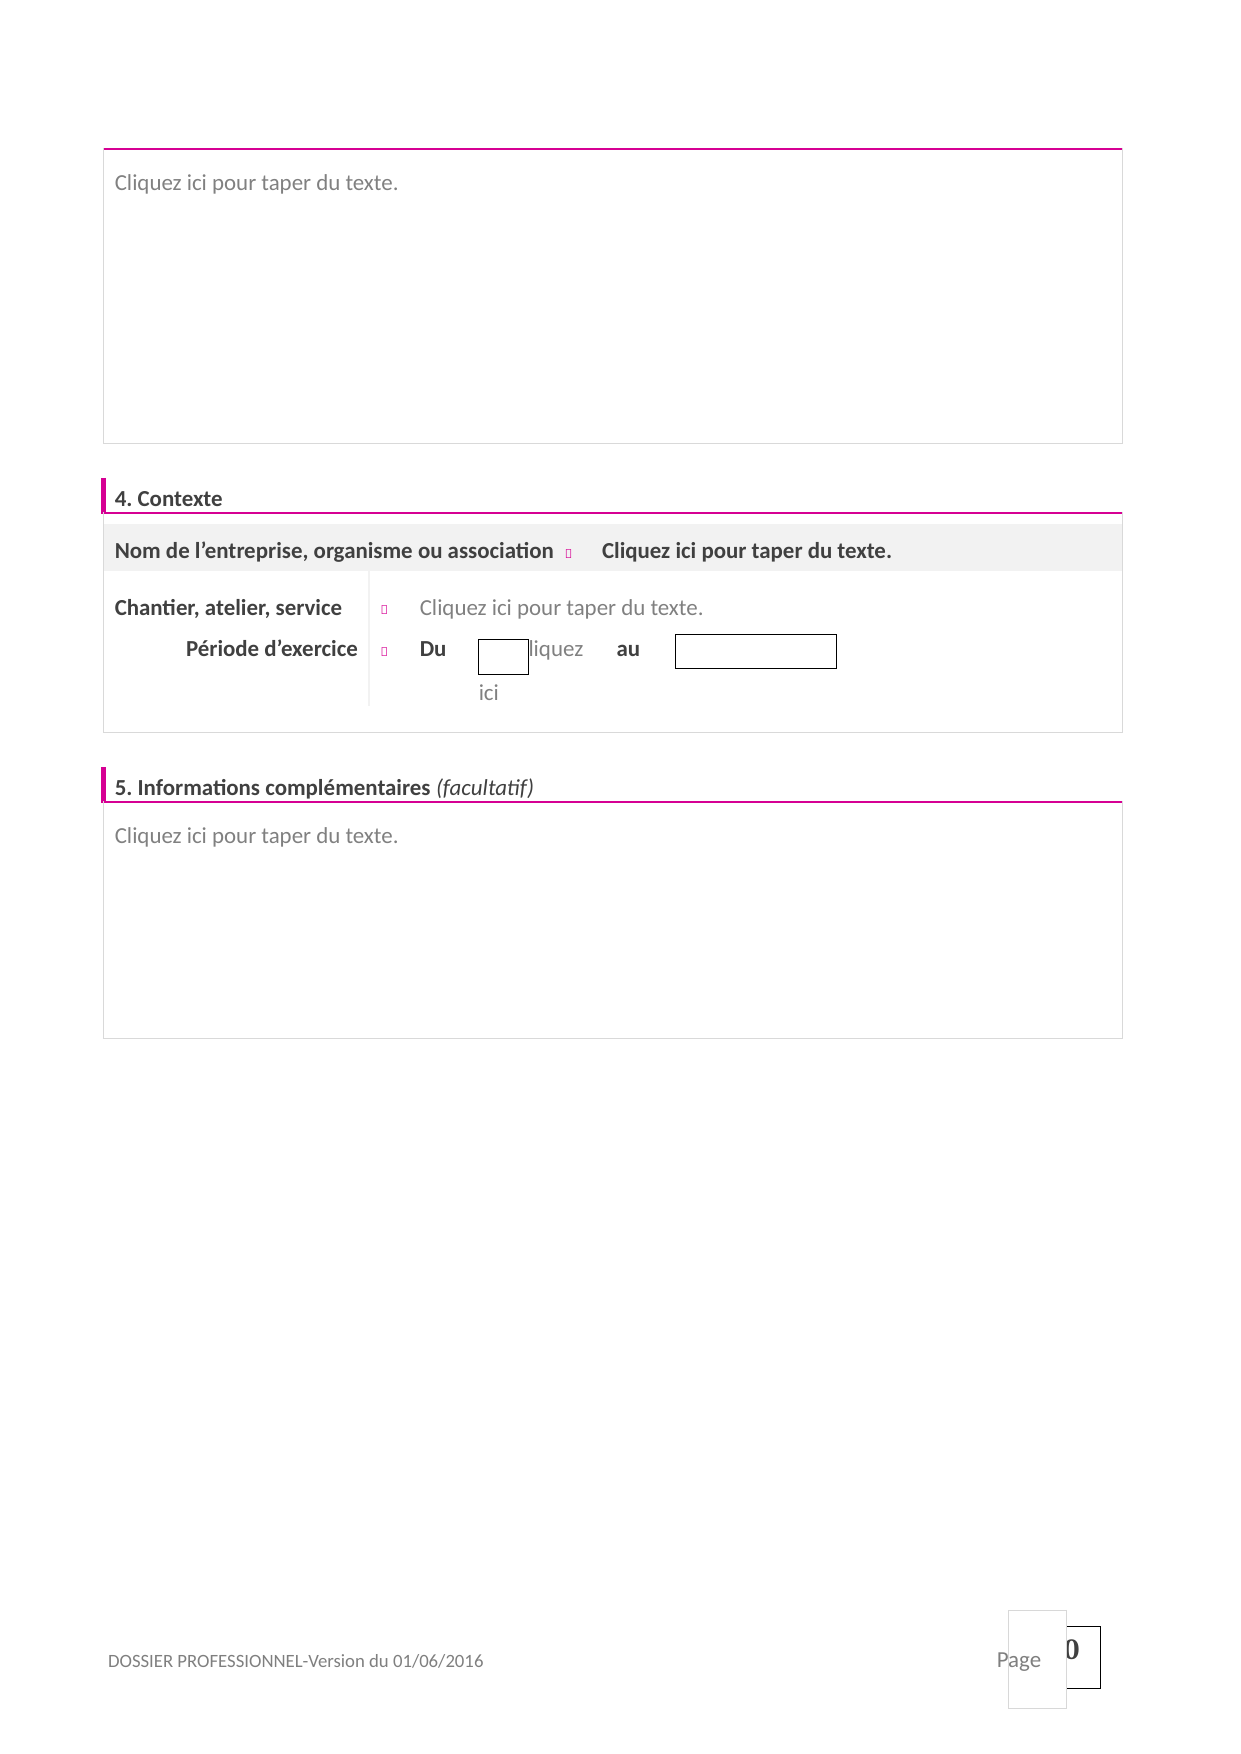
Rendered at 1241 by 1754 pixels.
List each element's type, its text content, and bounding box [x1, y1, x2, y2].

table_cell Chantier, atelier, service [104, 587, 368, 628]
table_cell [104, 706, 1122, 732]
table_cell Cliquez ici pour taper du texte. [104, 803, 1122, 1037]
table_cell [664, 629, 1122, 706]
table_cell Cliquez ici pour taper du texte. [104, 150, 1122, 443]
table_cell Période d’exercice [104, 629, 368, 706]
table_cell 5. Informations complémentaires (facultatif) [106, 767, 1122, 801]
table_cell [370, 571, 1122, 587]
table_cell liquez ici [467, 629, 605, 706]
table_cell [104, 571, 368, 587]
table_cell Du [408, 629, 467, 706]
table_cell  [370, 629, 408, 706]
table_cell Cliquez ici pour taper du texte. [408, 587, 1122, 628]
table_cell Cliquez ici pour taper du texte. [591, 524, 1122, 571]
table_cell au [605, 629, 664, 706]
table_cell 4. Contexte [106, 478, 1122, 512]
table_cell [104, 514, 591, 524]
table_cell  [370, 587, 408, 628]
table_cell [103, 444, 1122, 478]
table_cell [103, 733, 1122, 767]
table_cell [591, 514, 1122, 524]
table_cell Nom de l’entreprise, organisme ou association  [104, 524, 591, 571]
